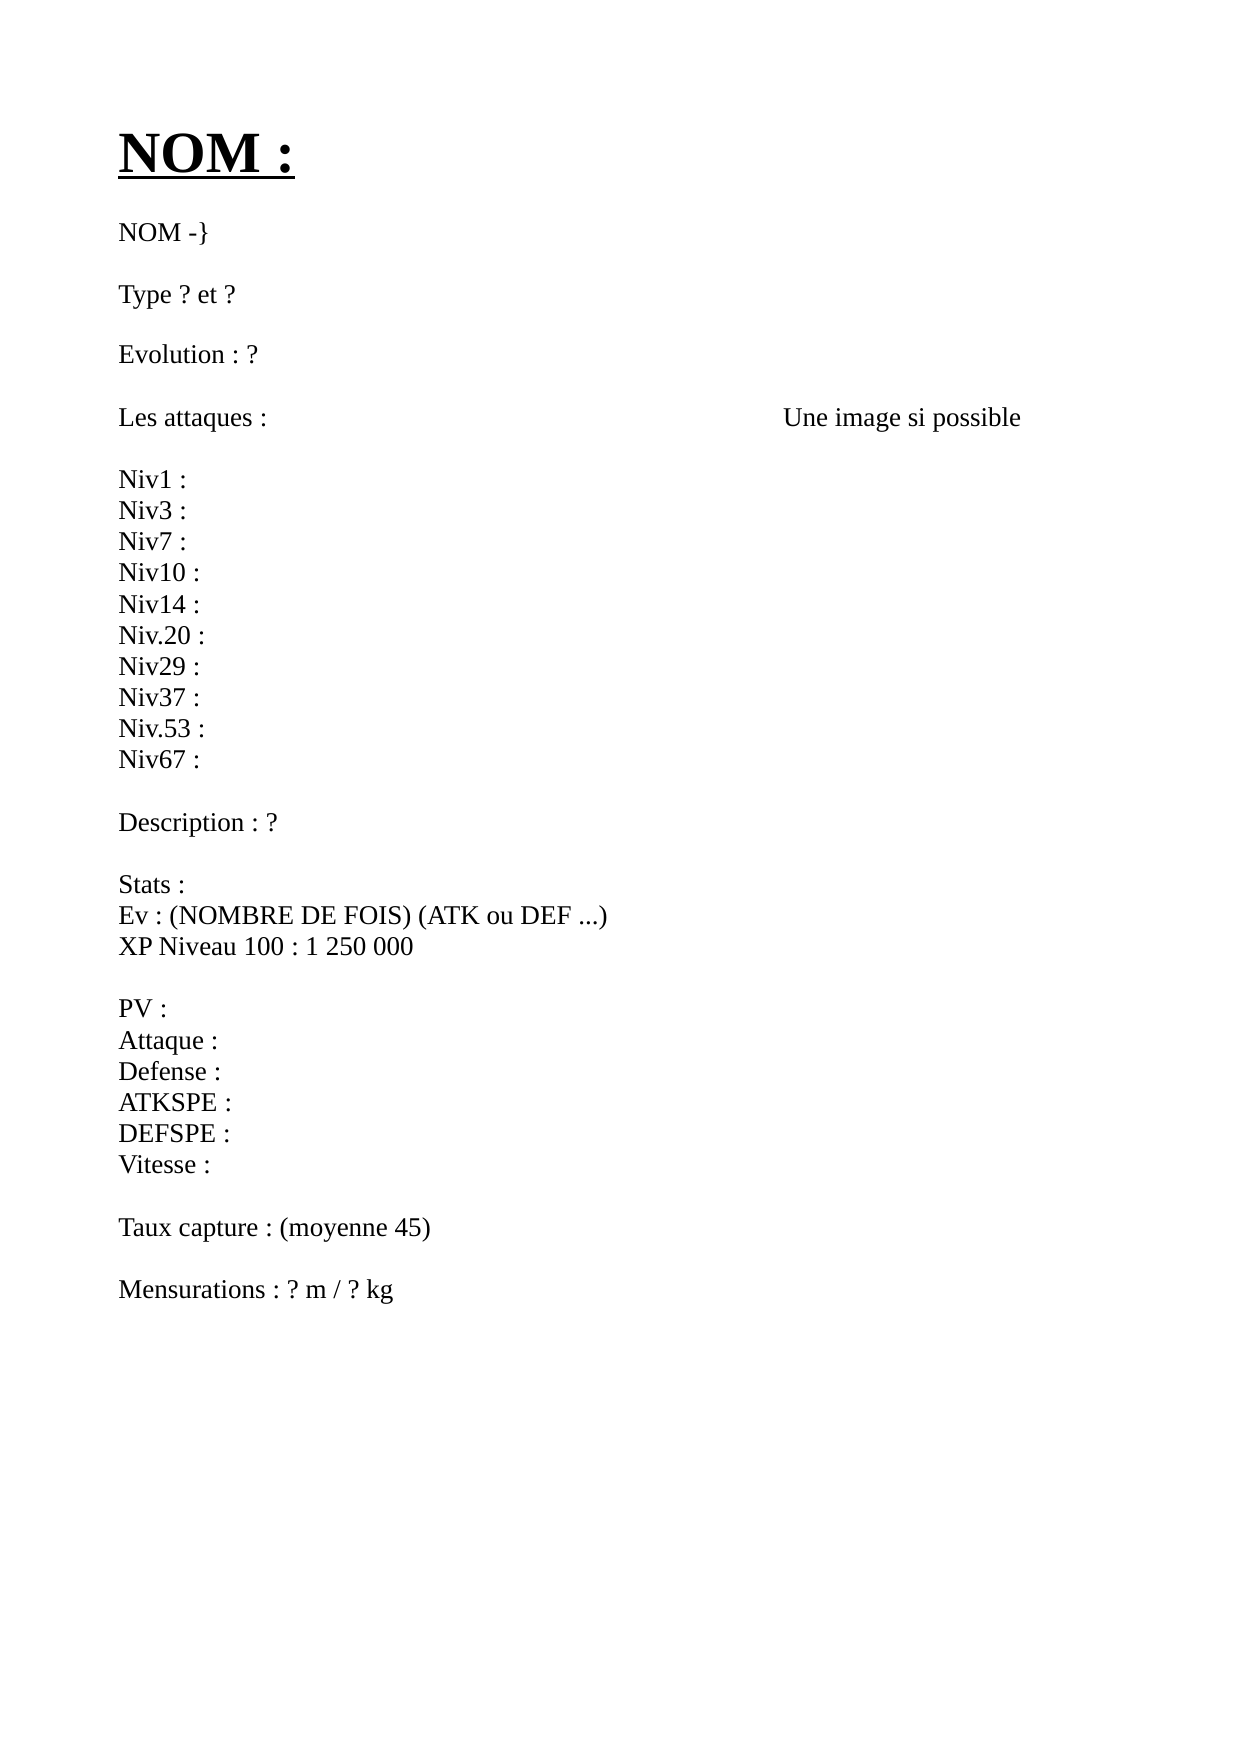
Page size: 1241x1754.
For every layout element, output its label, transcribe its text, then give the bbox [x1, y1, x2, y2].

text Taux capture : (moyenne 45) [118, 1211, 1122, 1242]
text Evolution : ? [118, 338, 1122, 370]
text Niv3 : [118, 494, 1122, 525]
text ATKSPE : [118, 1086, 1122, 1117]
text Vitesse : [118, 1148, 1122, 1179]
text NOM : [118, 118, 1122, 185]
text Niv37 : [118, 681, 1122, 712]
text DEFSPE : [118, 1117, 1122, 1148]
text Niv7 : [118, 525, 1122, 557]
text Niv.53 : [118, 712, 1122, 743]
text Description : ? [118, 806, 1122, 837]
text Niv1 : [118, 463, 1122, 494]
text Niv.20 : [118, 619, 1122, 650]
text Ev : (NOMBRE DE FOIS) (ATK ou DEF ...) [118, 899, 1122, 930]
text Attaque : [118, 1024, 1122, 1055]
text NOM -} [118, 216, 1122, 247]
text Niv67 : [118, 743, 1122, 774]
text Type ? et ? [118, 279, 1122, 310]
text Defense : [118, 1055, 1122, 1086]
text Mensurations : ? m / ? kg [118, 1273, 1122, 1304]
text Niv29 : [118, 650, 1122, 681]
text Stats : [118, 868, 1122, 899]
text PV : [118, 993, 1122, 1024]
text Les attaques : Une image si possible [118, 401, 1122, 432]
text XP Niveau 100 : 1 250 000 [118, 930, 1122, 961]
text Niv14 : [118, 588, 1122, 619]
text Niv10 : [118, 557, 1122, 588]
